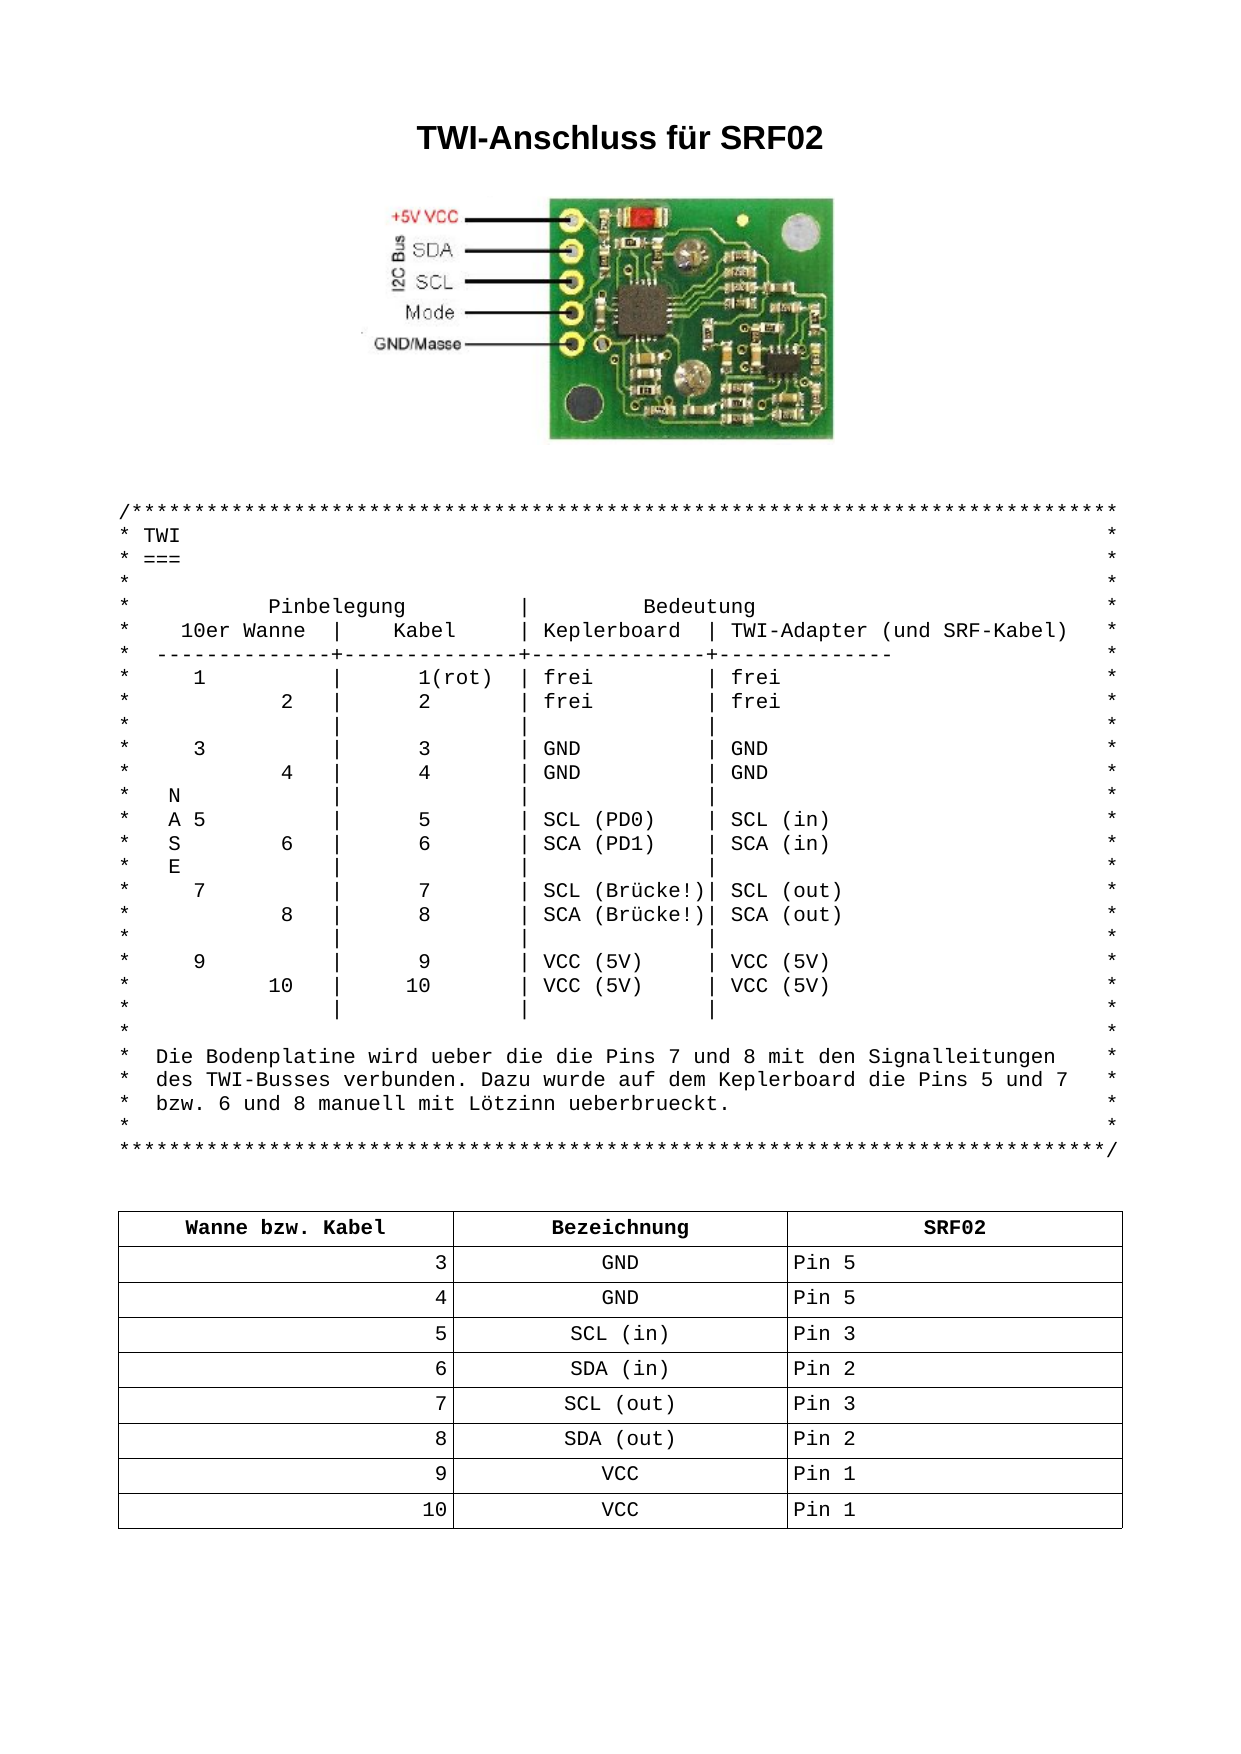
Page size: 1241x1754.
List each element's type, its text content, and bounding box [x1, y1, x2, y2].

text * 10er Wanne | Kabel | Keplerboard | TWI-Adapter (und SRF-Kabel) * [118, 620, 1122, 644]
table_cell Pin 3 [788, 1318, 1122, 1352]
text * A 5 | 5 | SCL (PD0) | SCL (in) * [118, 809, 1122, 833]
table_cell Pin 3 [788, 1388, 1122, 1422]
table_cell GND [454, 1247, 787, 1282]
text * | | | * [118, 714, 1122, 738]
text * 1 | 1(rot) | frei | frei * [118, 667, 1122, 691]
table_cell SCL (in) [454, 1318, 787, 1352]
table_cell VCC [454, 1459, 787, 1493]
table_cell 3 [119, 1247, 453, 1282]
text * N | | | * [118, 786, 1122, 809]
text * 10 | 10 | VCC (5V) | VCC (5V) * [118, 975, 1122, 998]
text * Pinbelegung | Bedeutung * [118, 596, 1122, 620]
text * * [118, 573, 1122, 596]
text * 8 | 8 | SCA (Brücke!)| SCA (out) * [118, 904, 1122, 927]
text * | | | * [118, 998, 1122, 1022]
table_cell Pin 2 [788, 1424, 1122, 1458]
text TWI-Anschluss für SRF02 [118, 118, 1122, 157]
table_header SRF02 [788, 1212, 1122, 1246]
text * * [118, 1117, 1122, 1140]
table_cell Pin 1 [788, 1494, 1122, 1528]
text * 9 | 9 | VCC (5V) | VCC (5V) * [118, 951, 1122, 975]
text * 3 | 3 | GND | GND * [118, 738, 1122, 762]
table_header Wanne bzw. Kabel [119, 1212, 453, 1246]
table_cell 6 [119, 1353, 453, 1387]
text * --------------+--------------+--------------+-------------- * [118, 644, 1122, 667]
text * 2 | 2 | frei | frei * [118, 691, 1122, 714]
table_cell 5 [119, 1318, 453, 1352]
table_cell 7 [119, 1388, 453, 1422]
text * des TWI-Busses verbunden. Dazu wurde auf dem Keplerboard die Pins 5 und 7 * [118, 1069, 1122, 1093]
text *******************************************************************************/ [118, 1140, 1122, 1164]
table_cell Pin 2 [788, 1353, 1122, 1387]
table_header Bezeichnung [454, 1212, 787, 1246]
text * 7 | 7 | SCL (Brücke!)| SCL (out) * [118, 880, 1122, 904]
text * 4 | 4 | GND | GND * [118, 762, 1122, 786]
table_cell Pin 5 [788, 1283, 1122, 1317]
table_cell 10 [119, 1494, 453, 1528]
text * S 6 | 6 | SCA (PD1) | SCA (in) * [118, 833, 1122, 856]
text * | | | * [118, 927, 1122, 951]
table_cell SDA (out) [454, 1424, 787, 1458]
text * TWI * [118, 525, 1122, 549]
table_cell SCL (out) [454, 1388, 787, 1422]
table_cell Pin 1 [788, 1459, 1122, 1493]
text * * [118, 1022, 1122, 1046]
table_cell 9 [119, 1459, 453, 1493]
text * bzw. 6 und 8 manuell mit Lötzinn ueberbrueckt. * [118, 1093, 1122, 1117]
table_cell 4 [119, 1283, 453, 1317]
picture [361, 196, 835, 445]
text /******************************************************************************* [118, 502, 1122, 525]
text * Die Bodenplatine wird ueber die die Pins 7 und 8 mit den Signalleitungen * [118, 1046, 1122, 1069]
text * E | | | * [118, 856, 1122, 880]
table_cell VCC [454, 1494, 787, 1528]
text * === * [118, 549, 1122, 573]
table_cell SDA (in) [454, 1353, 787, 1387]
table_cell Pin 5 [788, 1247, 1122, 1282]
table_cell 8 [119, 1424, 453, 1458]
table_cell GND [454, 1283, 787, 1317]
